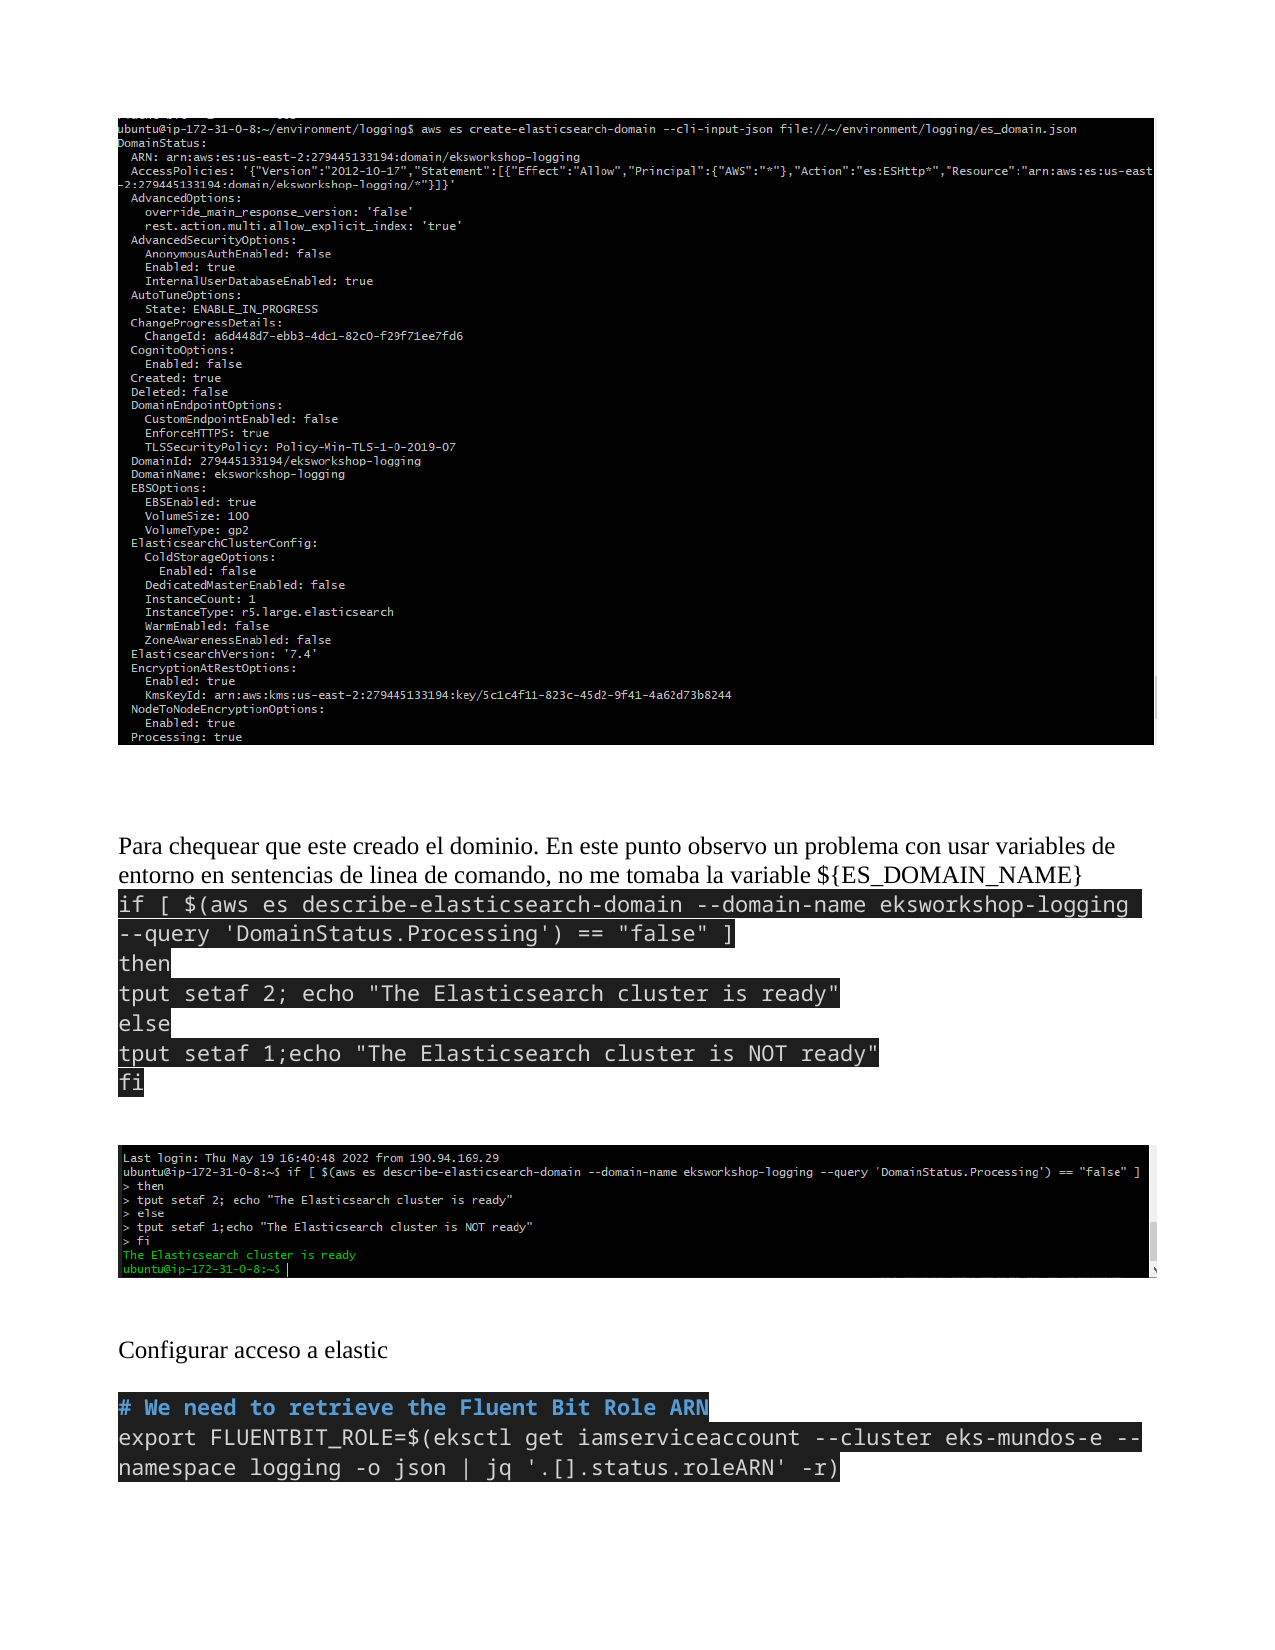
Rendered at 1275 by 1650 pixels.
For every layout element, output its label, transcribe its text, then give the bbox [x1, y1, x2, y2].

text Configurar acceso a elastic [118, 1335, 1157, 1363]
text then [118, 948, 1157, 978]
text tput setaf 2; echo "The Elasticsearch cluster is ready" [118, 978, 1157, 1008]
text fi [118, 1067, 1157, 1097]
text Para chequear que este creado el dominio. En este punto observo un problema con usar variables de entorno en sentencias de linea de comando, no me tomaba la variable ${ES_DOMAIN_NAME} [118, 831, 1157, 889]
text export FLUENTBIT_ROLE=$(eksctl get iamserviceaccount --cluster eks-mundos-e --namespace logging -o json | jq '.[].status.roleARN' -r) [118, 1422, 1157, 1482]
text # We need to retrieve the Fluent Bit Role ARN [118, 1392, 1157, 1422]
text if [ $(aws es describe-elasticsearch-domain --domain-name eksworkshop-logging --query 'DomainStatus.Processing') == "false" ] [118, 889, 1157, 948]
text tput setaf 1;echo "The Elasticsearch cluster is NOT ready" [118, 1038, 1157, 1067]
text else [118, 1008, 1157, 1038]
